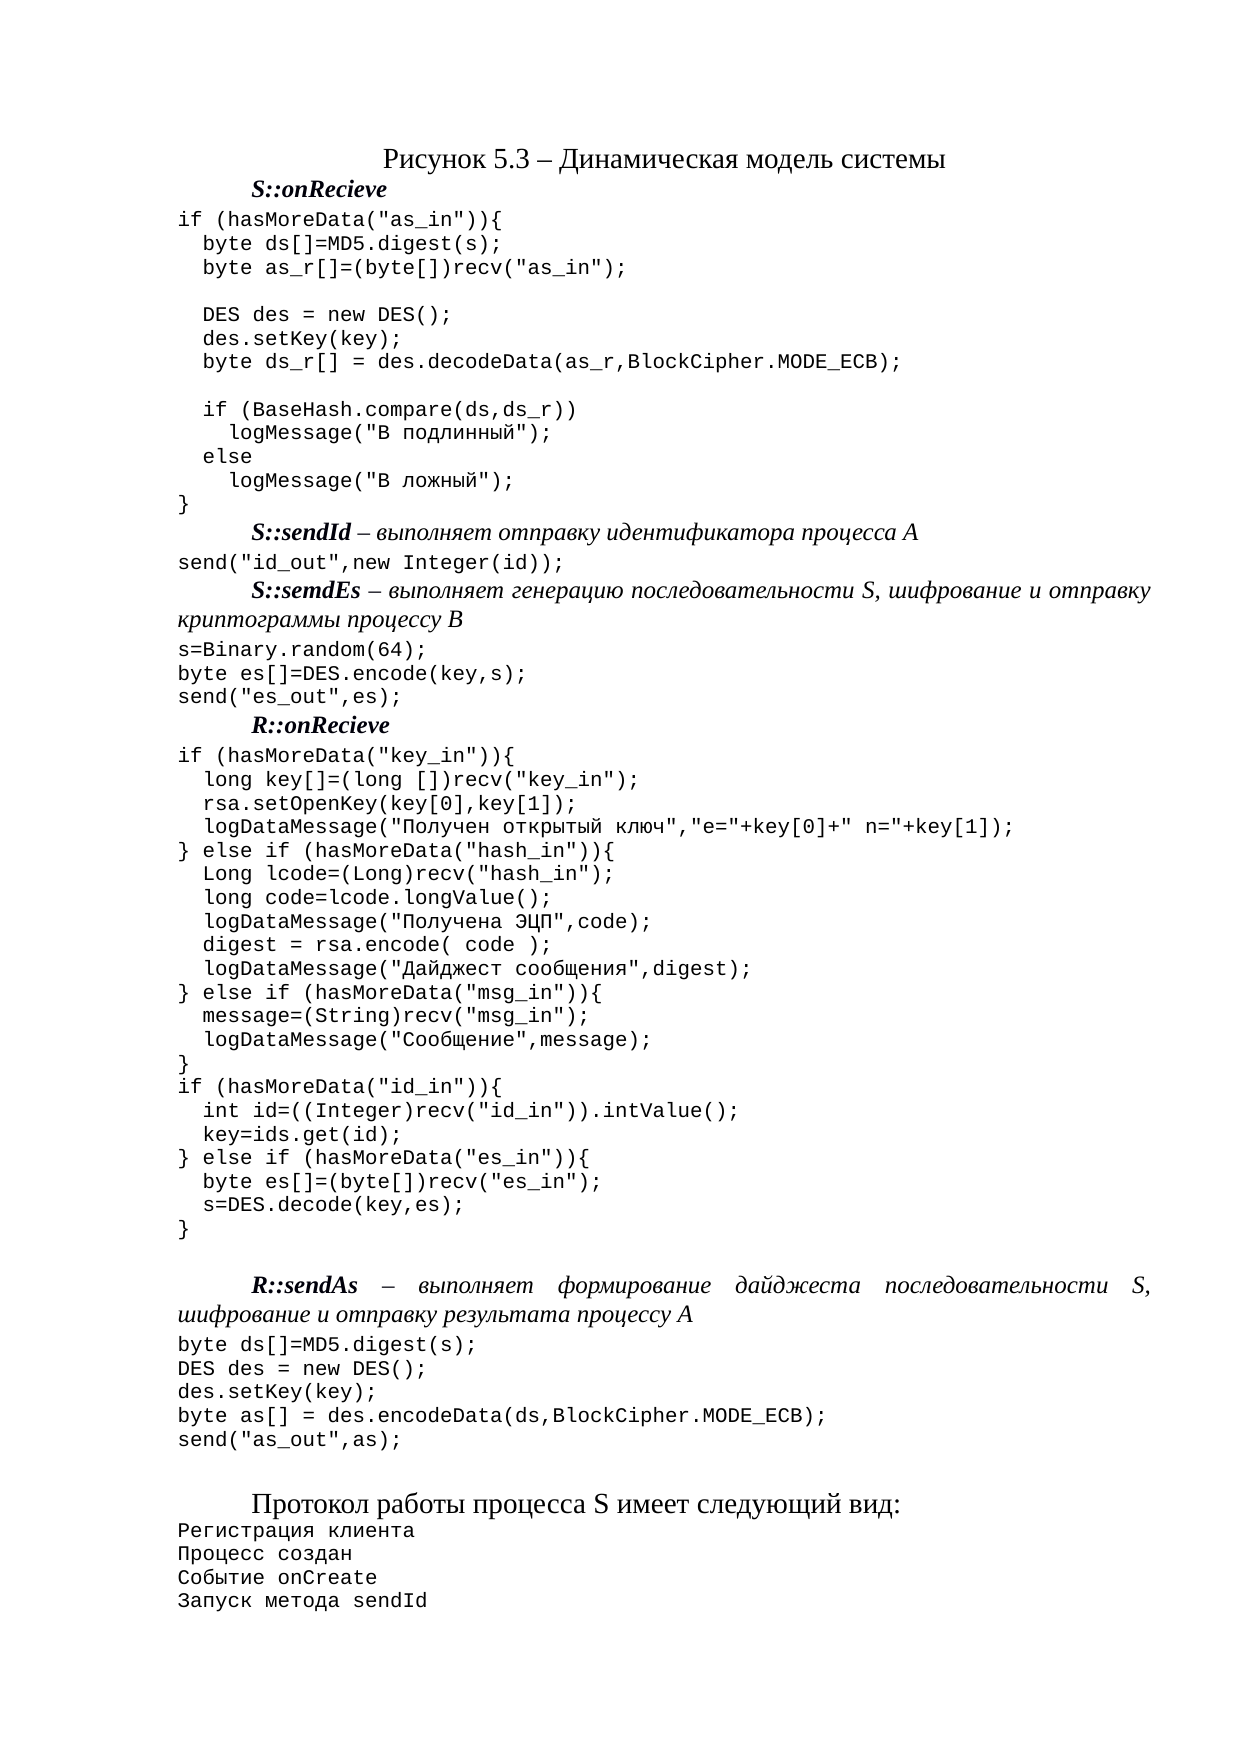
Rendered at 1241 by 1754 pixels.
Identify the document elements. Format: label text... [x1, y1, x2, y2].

text logMessage("B ложный"); [177, 469, 1152, 493]
text int id=((Integer)recv("id_in")).intValue(); [177, 1100, 1152, 1123]
text } else if (hasMoreData("hash_in")){ [177, 840, 1152, 863]
text } [177, 1053, 1152, 1076]
text Запуск метода sendId [177, 1591, 1152, 1614]
text logDataMessage("Получена ЭЦП",code); [177, 911, 1152, 934]
text Протокол работы процесса S имеет следующий вид: [177, 1486, 1152, 1519]
text s=Binary.random(64); [177, 639, 1152, 663]
text R::sendAs – выполняет формирование дайджеста последовательности S, шифрование и отправку результата процессу А [177, 1271, 1152, 1328]
text byte es[]=(byte[])recv("es_in"); [177, 1171, 1152, 1194]
text } [177, 493, 1152, 517]
text S::semdEs – выполняет генерацию последовательности S, шифрование и отправку криптограммы процессу В [177, 576, 1152, 633]
text byte ds[]=MD5.digest(s); [177, 1334, 1152, 1358]
text else [177, 446, 1152, 469]
text } [177, 1218, 1152, 1242]
text } else if (hasMoreData("es_in")){ [177, 1147, 1152, 1171]
text logDataMessage("Получен открытый ключ","e="+key[0]+" n="+key[1]); [177, 816, 1152, 840]
text byte ds[]=MD5.digest(s); [177, 233, 1152, 257]
text S::onRecieve [177, 174, 1152, 203]
text R::onRecieve [177, 710, 1152, 739]
text Рисунок 5.3 – Динамическая модель системы [177, 141, 1152, 174]
text Процесс создан [177, 1543, 1152, 1567]
text if (hasMoreData("key_in")){ [177, 745, 1152, 769]
text byte es[]=DES.encode(key,s); [177, 663, 1152, 687]
text key=ids.get(id); [177, 1123, 1152, 1147]
text logDataMessage("Сообщение",message); [177, 1029, 1152, 1053]
text if (hasMoreData("id_in")){ [177, 1076, 1152, 1100]
text send("as_out",as); [177, 1429, 1152, 1452]
text des.setKey(key); [177, 1382, 1152, 1405]
text long key[]=(long [])recv("key_in"); [177, 769, 1152, 792]
text logDataMessage("Дайджест сообщения",digest); [177, 958, 1152, 982]
text digest = rsa.encode( code ); [177, 934, 1152, 958]
text DES des = new DES(); [177, 304, 1152, 328]
text send("es_out",es); [177, 687, 1152, 710]
text byte as_r[]=(byte[])recv("as_in"); [177, 257, 1152, 280]
text if (hasMoreData("as_in")){ [177, 209, 1152, 233]
text } else if (hasMoreData("msg_in")){ [177, 982, 1152, 1005]
text if (BaseHash.compare(ds,ds_r)) [177, 399, 1152, 422]
text byte ds_r[] = des.decodeData(as_r,BlockCipher.MODE_ECB); [177, 351, 1152, 375]
text Long lcode=(Long)recv("hash_in"); [177, 863, 1152, 887]
text long code=lcode.longValue(); [177, 887, 1152, 911]
text rsa.setOpenKey(key[0],key[1]); [177, 792, 1152, 816]
text Событие onCreate [177, 1567, 1152, 1591]
text Регистрация клиента [177, 1519, 1152, 1543]
text send("id_out",new Integer(id)); [177, 552, 1152, 576]
text logMessage("B подлинный"); [177, 422, 1152, 446]
text des.setKey(key); [177, 328, 1152, 351]
text S::sendId – выполняет отправку идентификатора процесса А [177, 517, 1152, 546]
text byte as[] = des.encodeData(ds,BlockCipher.MODE_ECB); [177, 1405, 1152, 1429]
text message=(String)recv("msg_in"); [177, 1005, 1152, 1029]
text s=DES.decode(key,es); [177, 1194, 1152, 1218]
text DES des = new DES(); [177, 1358, 1152, 1382]
